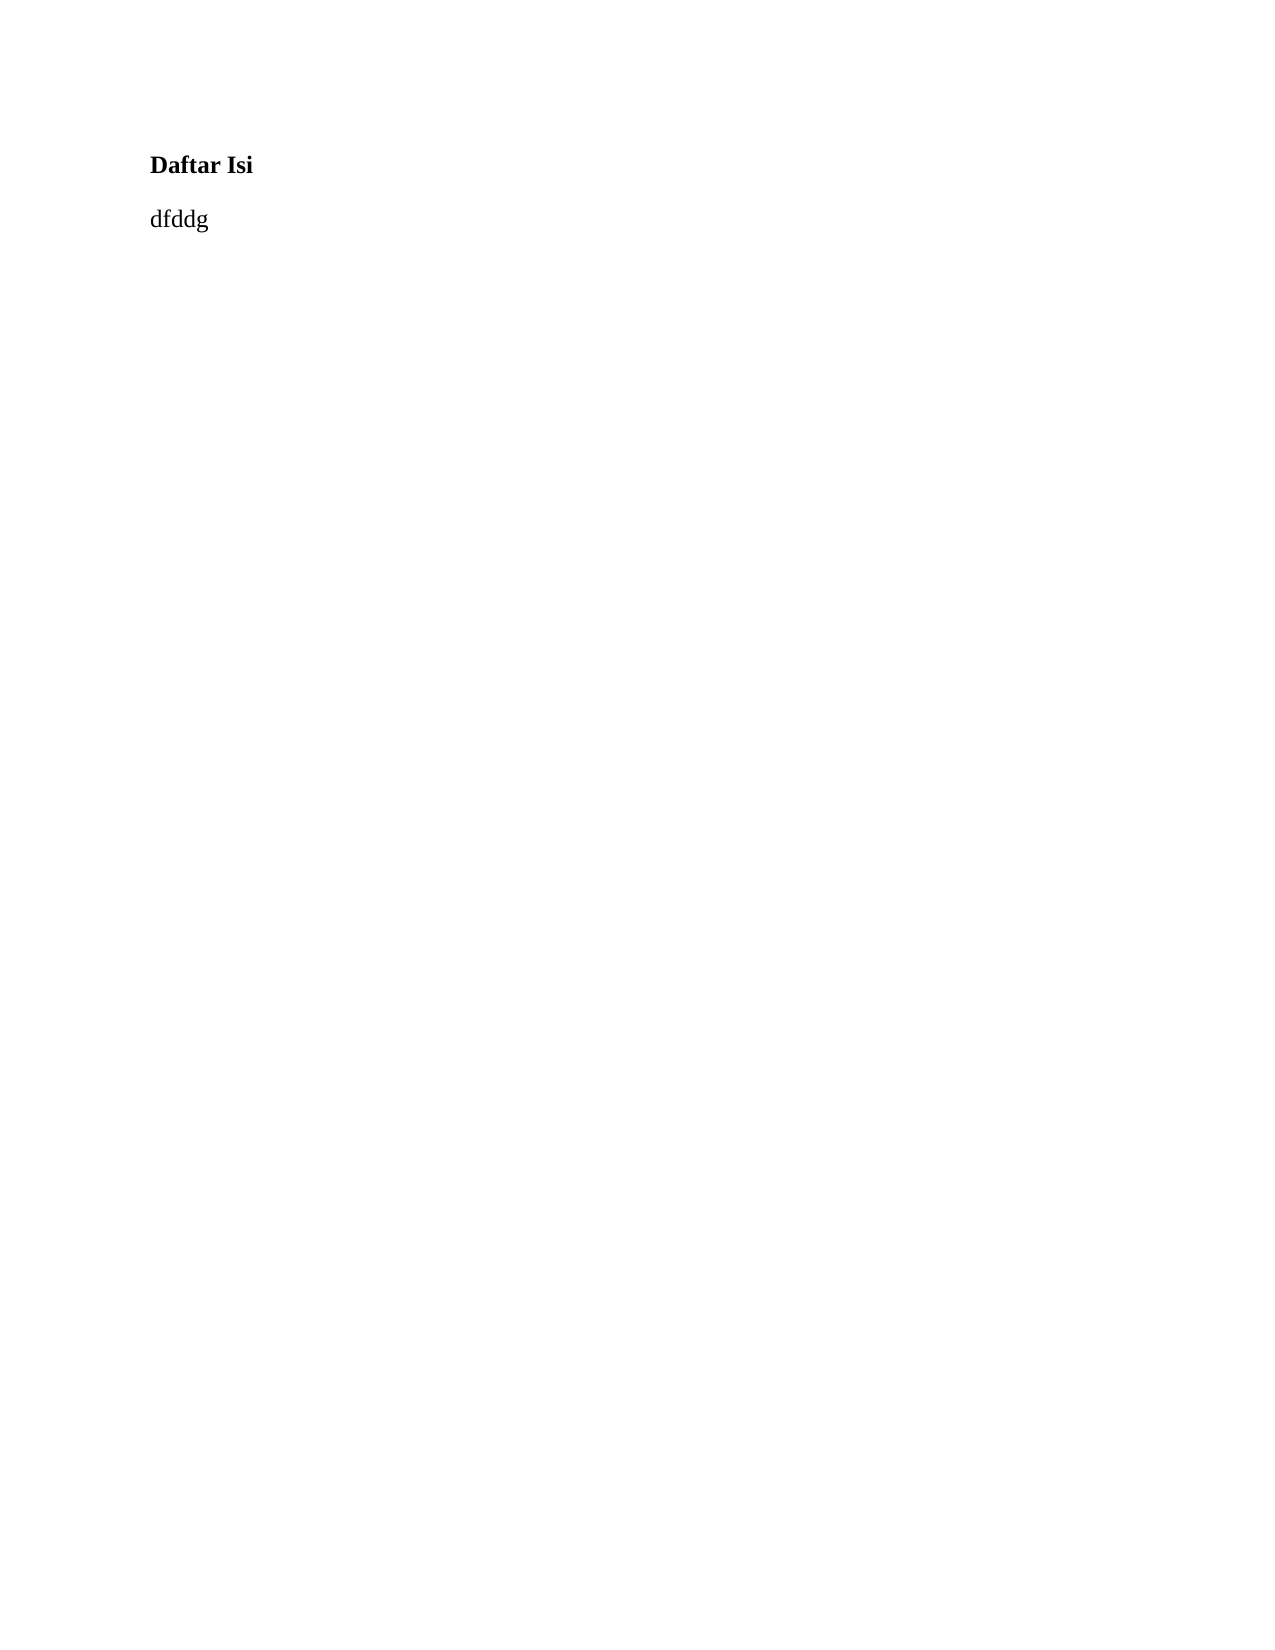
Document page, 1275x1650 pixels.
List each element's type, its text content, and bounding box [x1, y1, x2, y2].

text Daftar Isi [150, 150, 1125, 179]
text dfddg [150, 204, 1125, 233]
